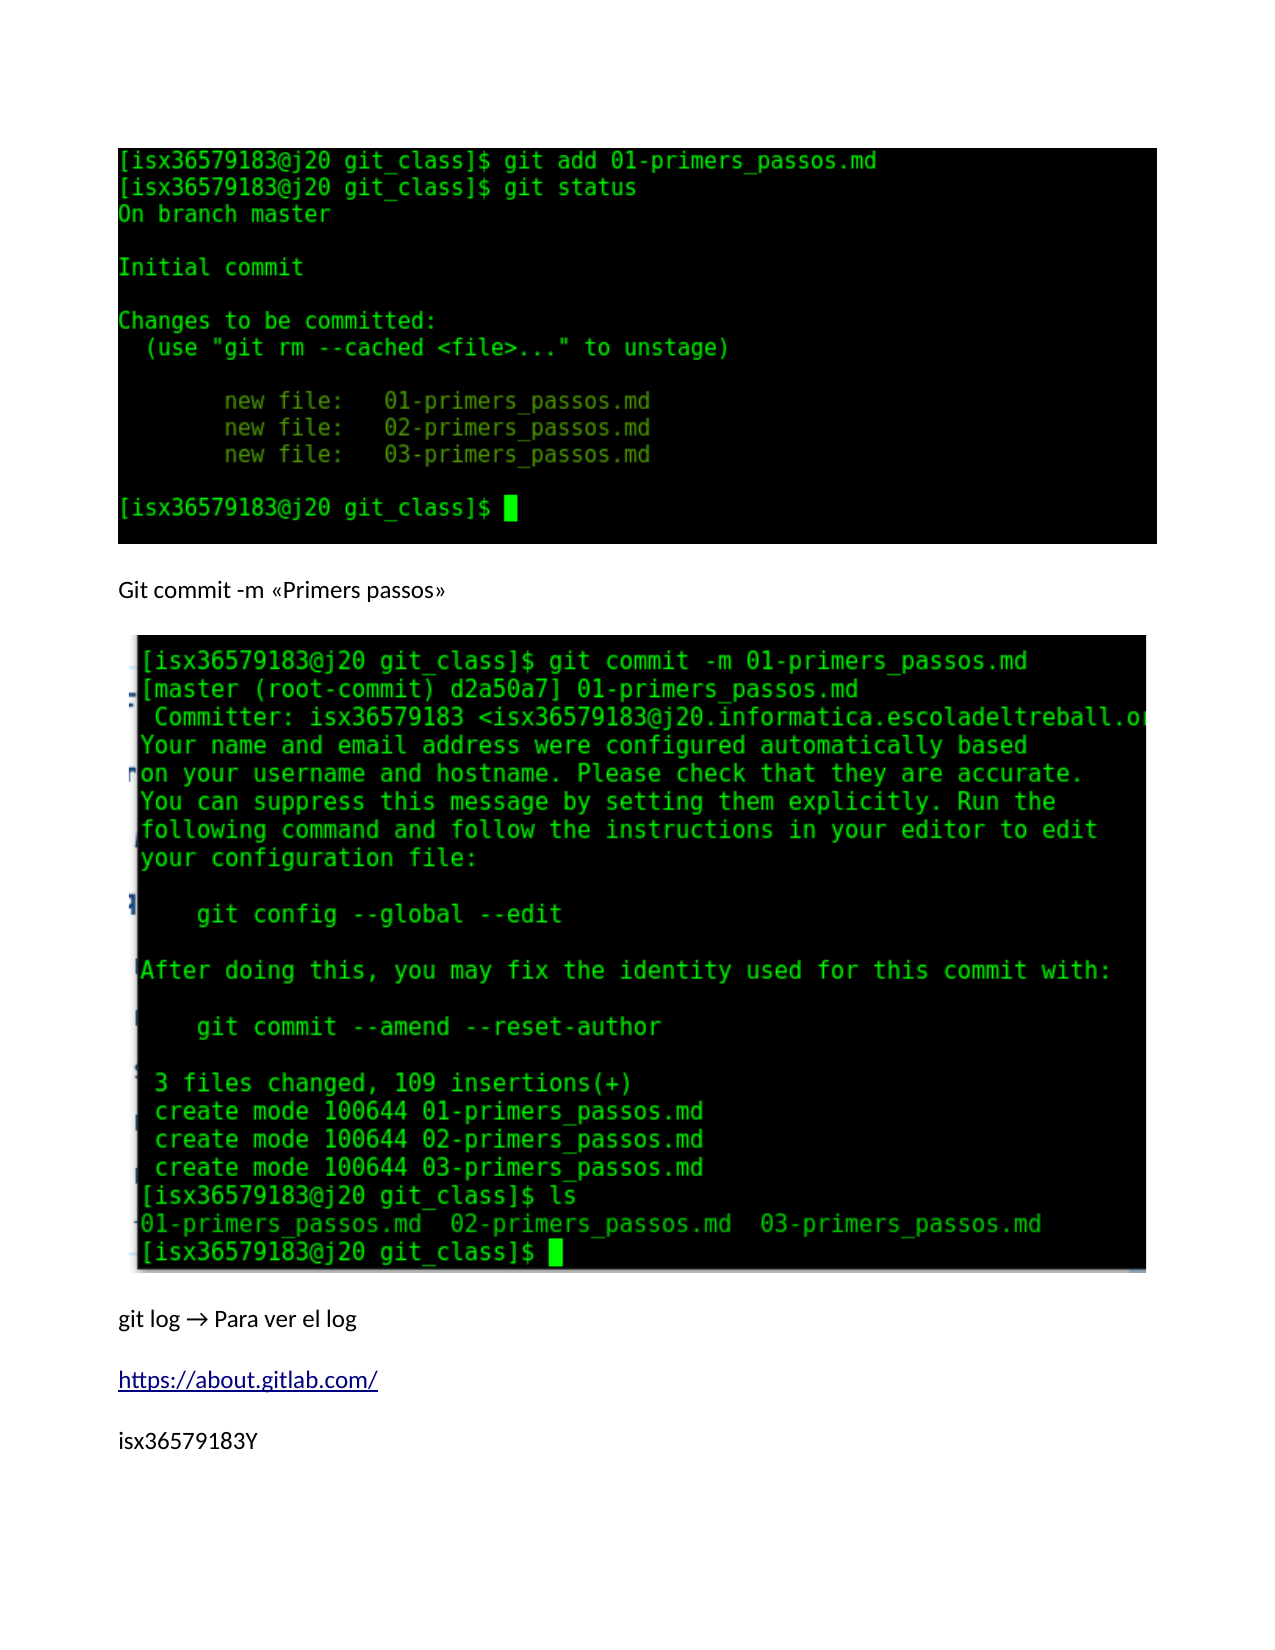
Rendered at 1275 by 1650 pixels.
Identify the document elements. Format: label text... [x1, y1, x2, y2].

picture [128, 635, 1147, 1273]
text isx36579183Y [118, 1425, 1157, 1456]
text https://about.gitlab.com/ [118, 1364, 1157, 1395]
text Git commit -m «Primers passos» [118, 574, 1157, 605]
picture [118, 148, 1157, 544]
text git log → Para ver el log [118, 1303, 1157, 1334]
